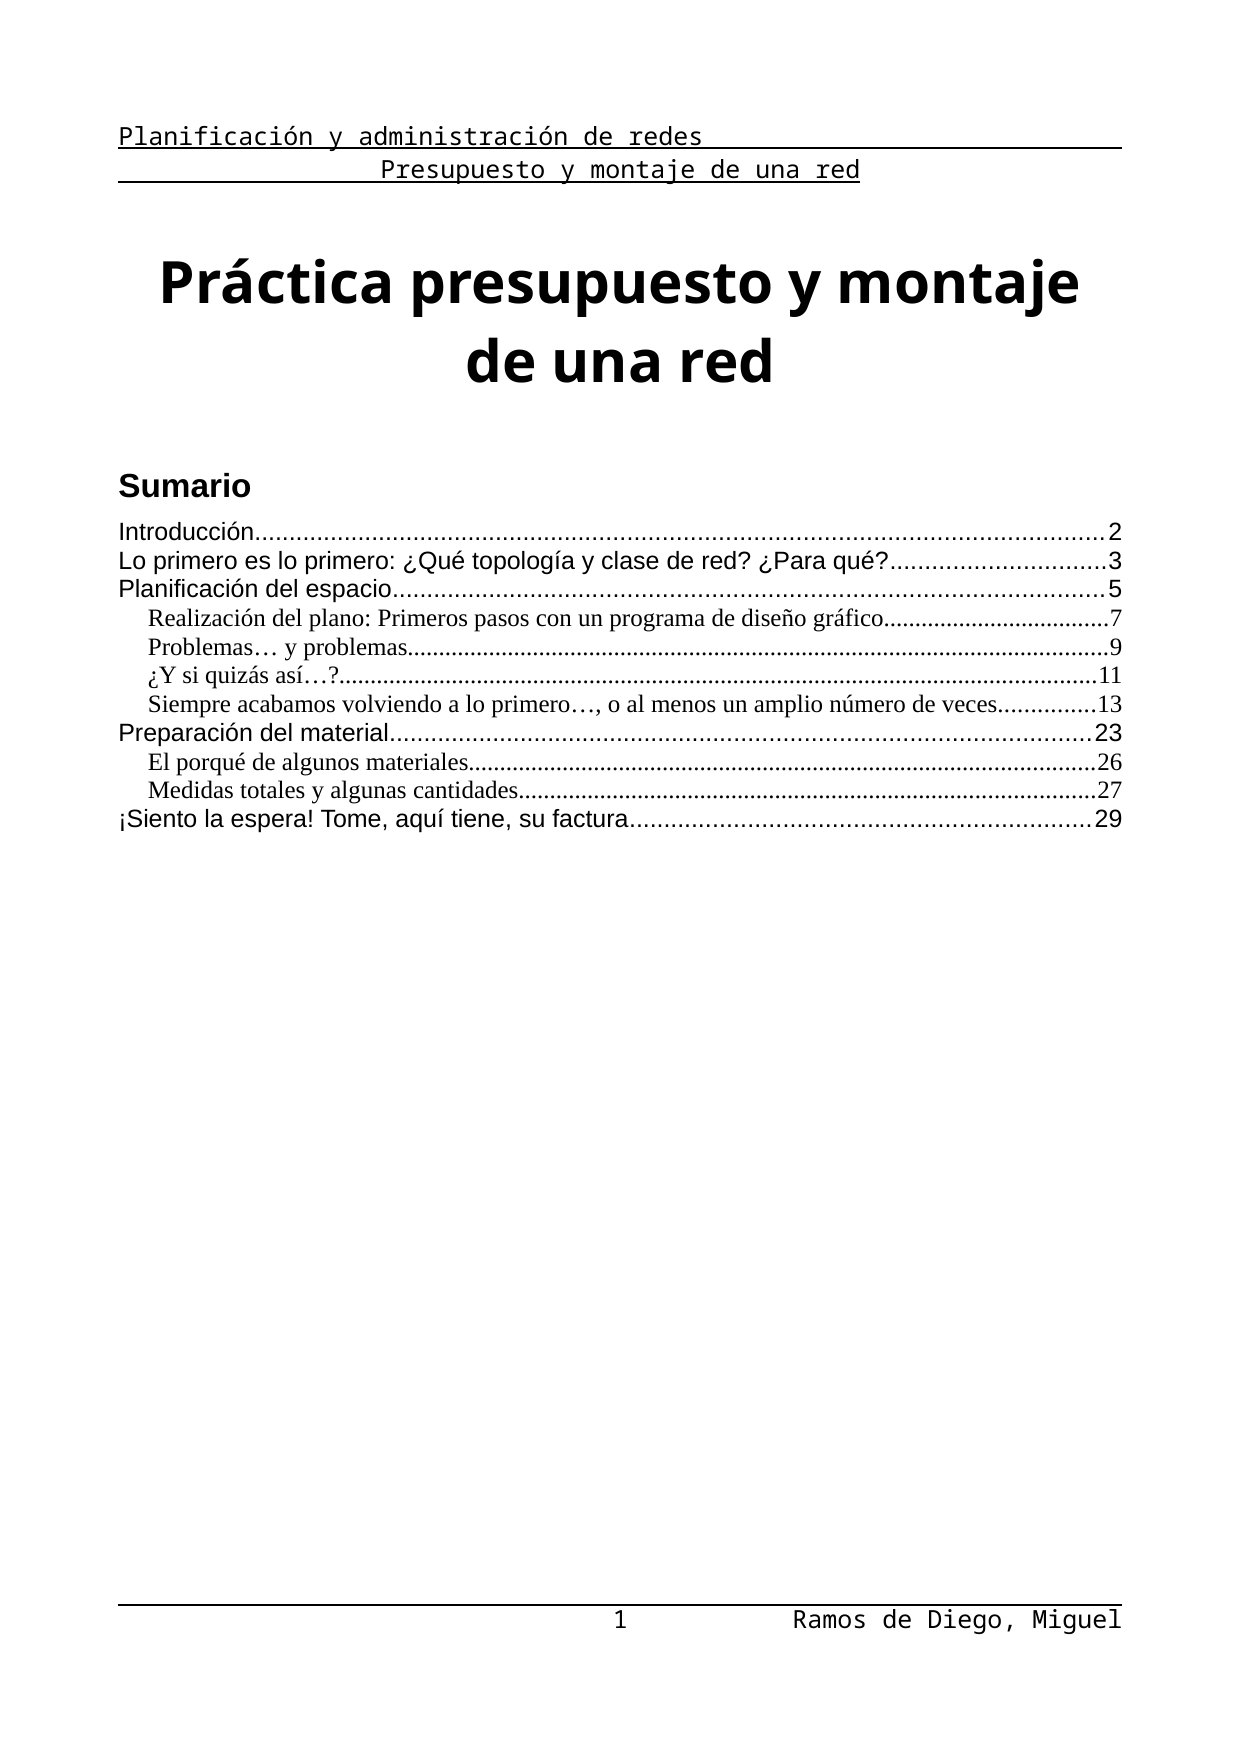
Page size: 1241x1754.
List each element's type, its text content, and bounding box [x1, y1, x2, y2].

text Lo primero es lo primero: ¿Qué topología y clase de red? ¿Para qué? 3 [118, 546, 1122, 574]
text Siempre acabamos volviendo a lo primero…, o al menos un amplio número de veces 13 [148, 689, 1122, 718]
title Práctica presupuesto y montaje de una red [118, 241, 1122, 400]
text ¡Siento la espera! Tome, aquí tiene, su factura 29 [118, 804, 1122, 833]
text Realización del plano: Primeros pasos con un programa de diseño gráfico 7 [148, 603, 1122, 632]
text Introducción 2 [118, 517, 1122, 546]
text Medidas totales y algunas cantidades 27 [148, 776, 1122, 804]
text Planificación del espacio 5 [118, 574, 1122, 603]
text Problemas… y problemas 9 [148, 632, 1122, 661]
text Preparación del material 23 [118, 718, 1122, 747]
subtitle Sumario [118, 466, 1122, 504]
text El porqué de algunos materiales 26 [148, 747, 1122, 776]
text ¿Y si quizás así…? 11 [148, 661, 1122, 689]
